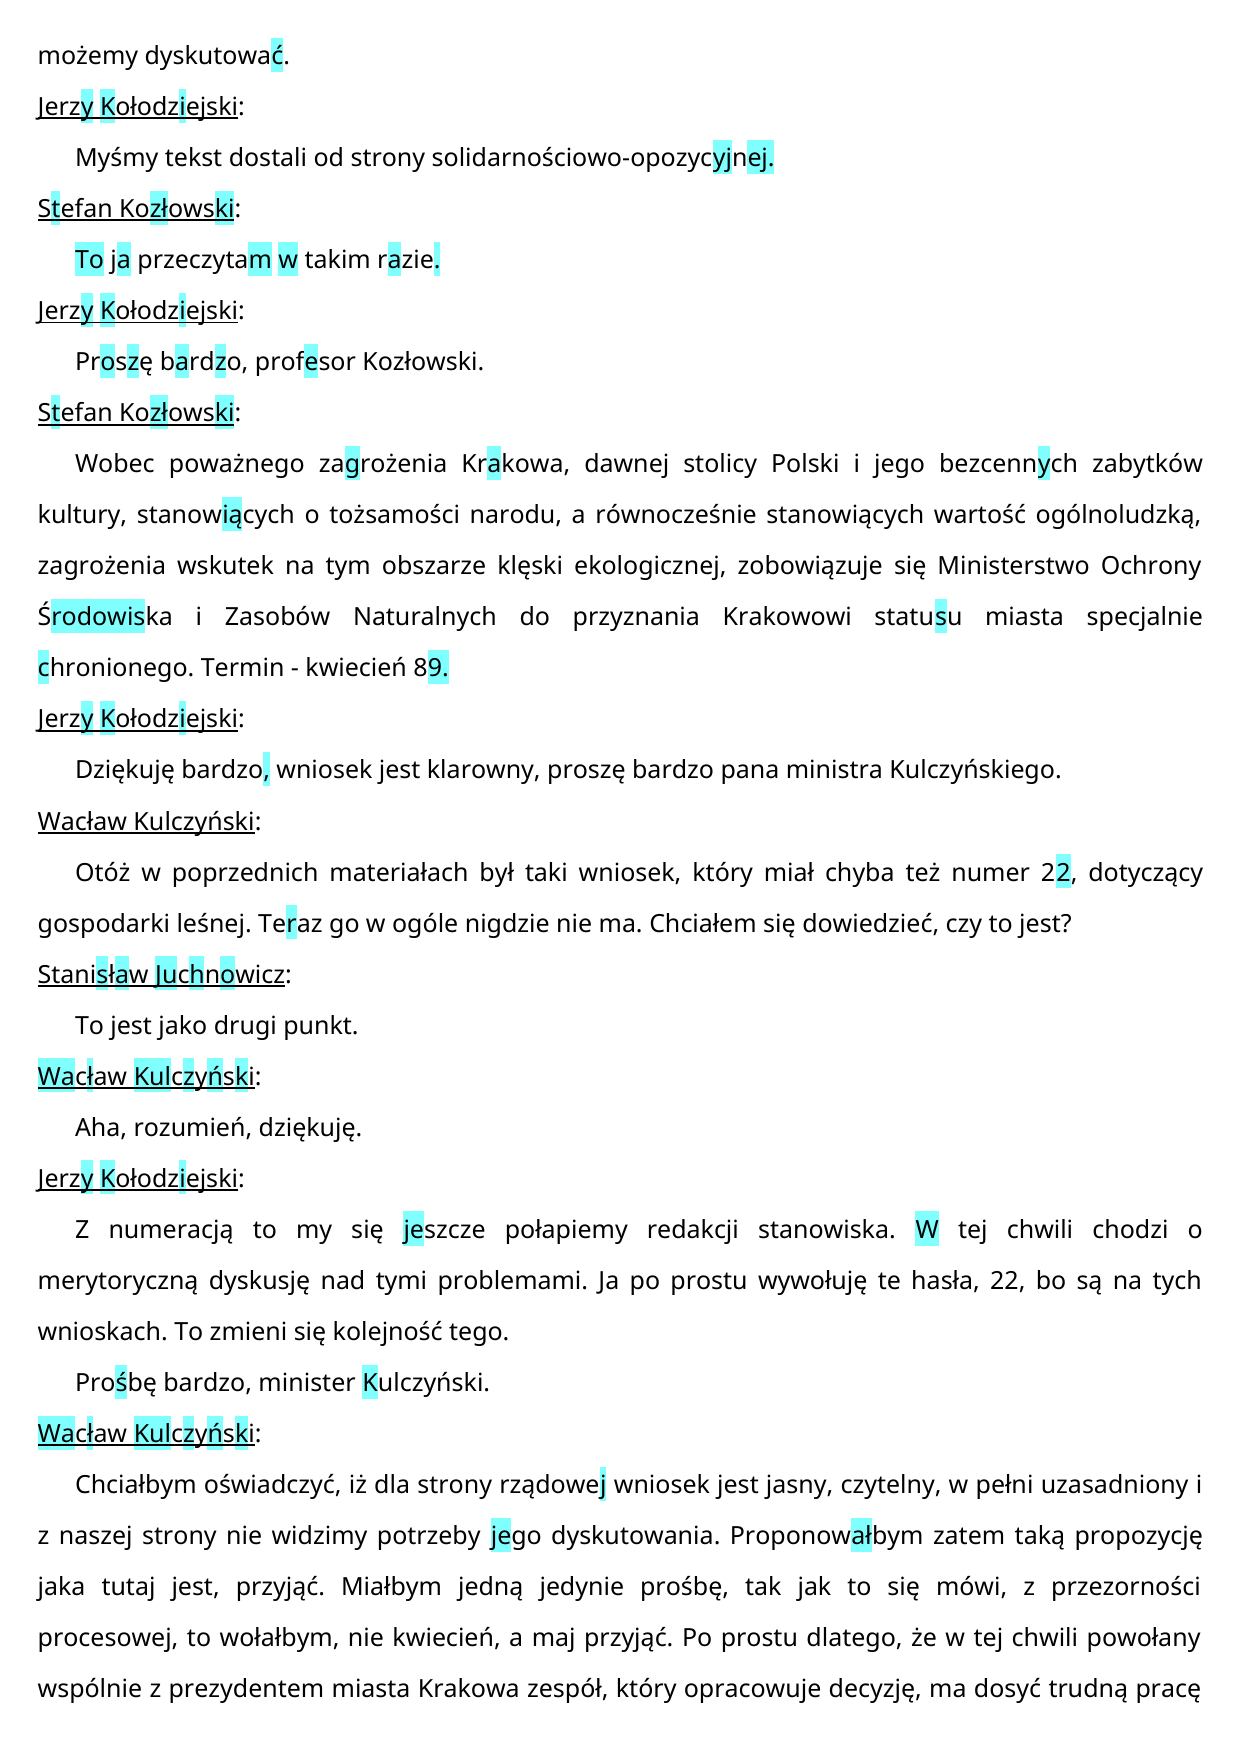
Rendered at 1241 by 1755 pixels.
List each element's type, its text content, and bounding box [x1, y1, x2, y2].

text Z numeracją to my się jeszcze połapiemy redakcji stanowiska. W tej chwili chodzi o merytoryczną dyskusję nad tymi problemami. Ja po prostu wywołuję te hasła, 22, bo są na tych wnioskach. To zmieni się kolejność tego. [37, 1211, 1203, 1348]
text Stanisław Juchnowicz: [37, 956, 1203, 990]
text Jerzy Kołodziejski: [37, 88, 1203, 123]
text Wobec poważnego zagrożenia Krakowa, dawnej stolicy Polski i jego bezcennych zabytków kultury, stanowiących o tożsamości narodu, a równocześnie stanowiących wartość ogólnoludzką, zagrożenia wskutek na tym obszarze klęski ekologicznej, zobowiązuje się Ministerstwo Ochrony Środowiska i Zasobów Naturalnych do przyznania Krakowowi statusu miasta specjalnie chronionego. Termin - kwiecień 89. [37, 446, 1203, 684]
text Jerzy Kołodziejski: [37, 701, 1203, 735]
text Otóż w poprzednich materiałach był taki wniosek, który miał chyba też numer 22, dotyczący gospodarki leśnej. Teraz go w ogóle nigdzie nie ma. Chciałem się dowiedzieć, czy to jest? [37, 854, 1203, 939]
text możemy dyskutować. [37, 37, 1203, 72]
text Chciałbym oświadczyć, iż dla strony rządowej wniosek jest jasny, czytelny, w pełni uzasadniony i z naszej strony nie widzimy potrzeby jego dyskutowania. Proponowałbym zatem taką propozycję jaka tutaj jest, przyjąć. Miałbym jedną jedynie prośbę, tak jak to się mówi, z przezorności procesowej, to wołałbym, nie kwiecień, a maj przyjąć. Po prostu dlatego, że w tej chwili powołany wspólnie z prezydentem miasta Krakowa zespół, który opracowuje decyzję, ma dosyć trudną pracę [37, 1467, 1203, 1705]
text Jerzy Kołodziejski: [37, 293, 1203, 327]
text Jerzy Kołodziejski: [37, 1160, 1203, 1194]
text Prośbę bardzo, minister Kulczyński. [37, 1364, 1203, 1399]
text Stefan Kozłowski: [37, 395, 1203, 429]
text Wacław Kulczyński: [37, 803, 1203, 837]
text Dziękuję bardzo, wniosek jest klarowny, proszę bardzo pana ministra Kulczyńskiego. [37, 752, 1203, 786]
text Myśmy tekst dostali od strony solidarnościowo-opozycyjnej. [37, 139, 1203, 174]
text Stefan Kozłowski: [37, 191, 1203, 225]
text Proszę bardzo, profesor Kozłowski. [37, 344, 1203, 378]
text To jest jako drugi punkt. [37, 1007, 1203, 1041]
text Wacław Kulczyński: [37, 1416, 1203, 1450]
text To ja przeczytam w takim razie. [37, 242, 1203, 276]
text Wacław Kulczyński: [37, 1058, 1203, 1092]
text Aha, rozumień, dziękuję. [37, 1109, 1203, 1143]
